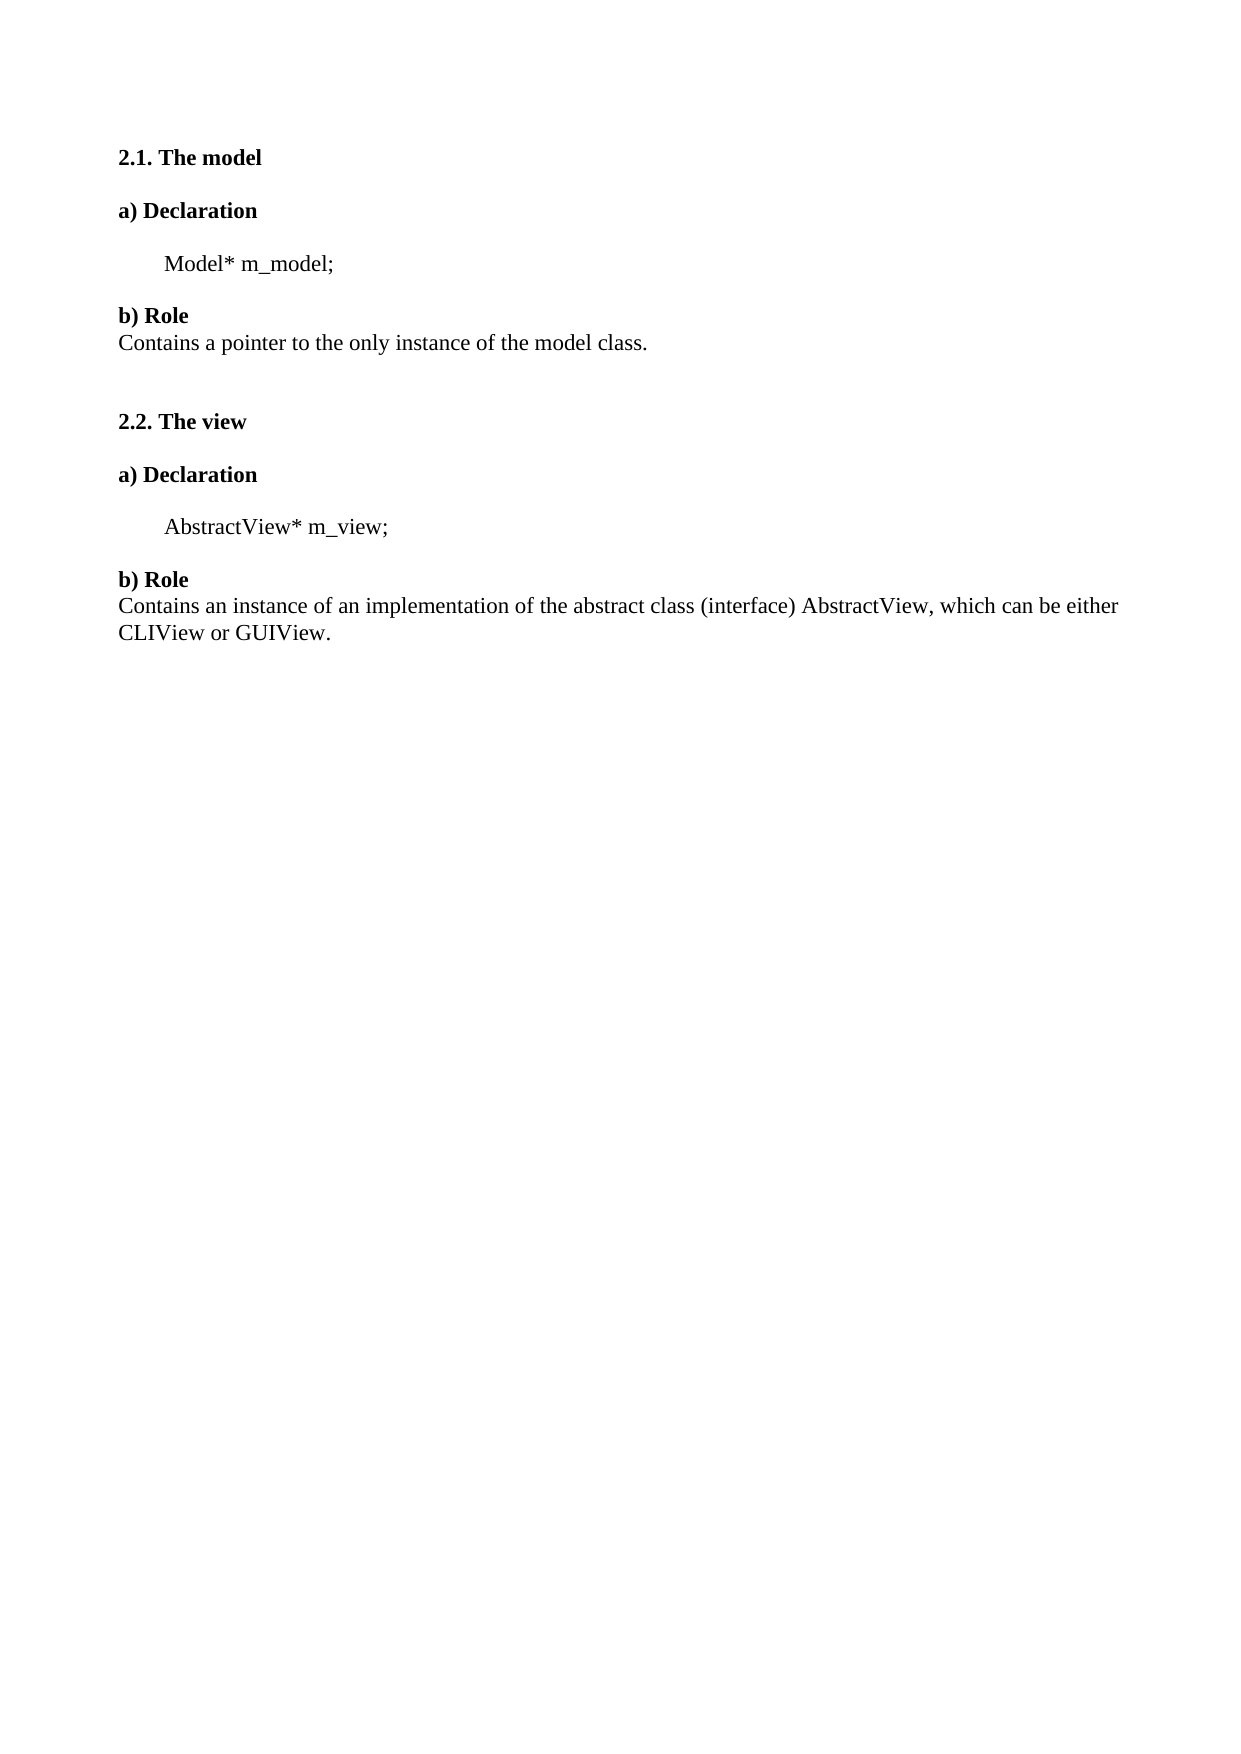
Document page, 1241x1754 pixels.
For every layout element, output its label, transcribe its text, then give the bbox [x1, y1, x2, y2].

text 2.1. The model [118, 144, 1122, 171]
text Contains an instance of an implementation of the abstract class (interface) AbstractView, which can be either CLIView or GUIView. [118, 592, 1122, 645]
text b) Role [118, 566, 1122, 592]
text a) Declaration [118, 461, 1122, 487]
text AbstractView* m_view; [118, 513, 1122, 540]
text 2.2. The view [118, 408, 1122, 434]
text Model* m_model; [118, 250, 1122, 276]
text Contains a pointer to the only instance of the model class. [118, 329, 1122, 355]
text a) Declaration [118, 197, 1122, 223]
text b) Role [118, 303, 1122, 329]
